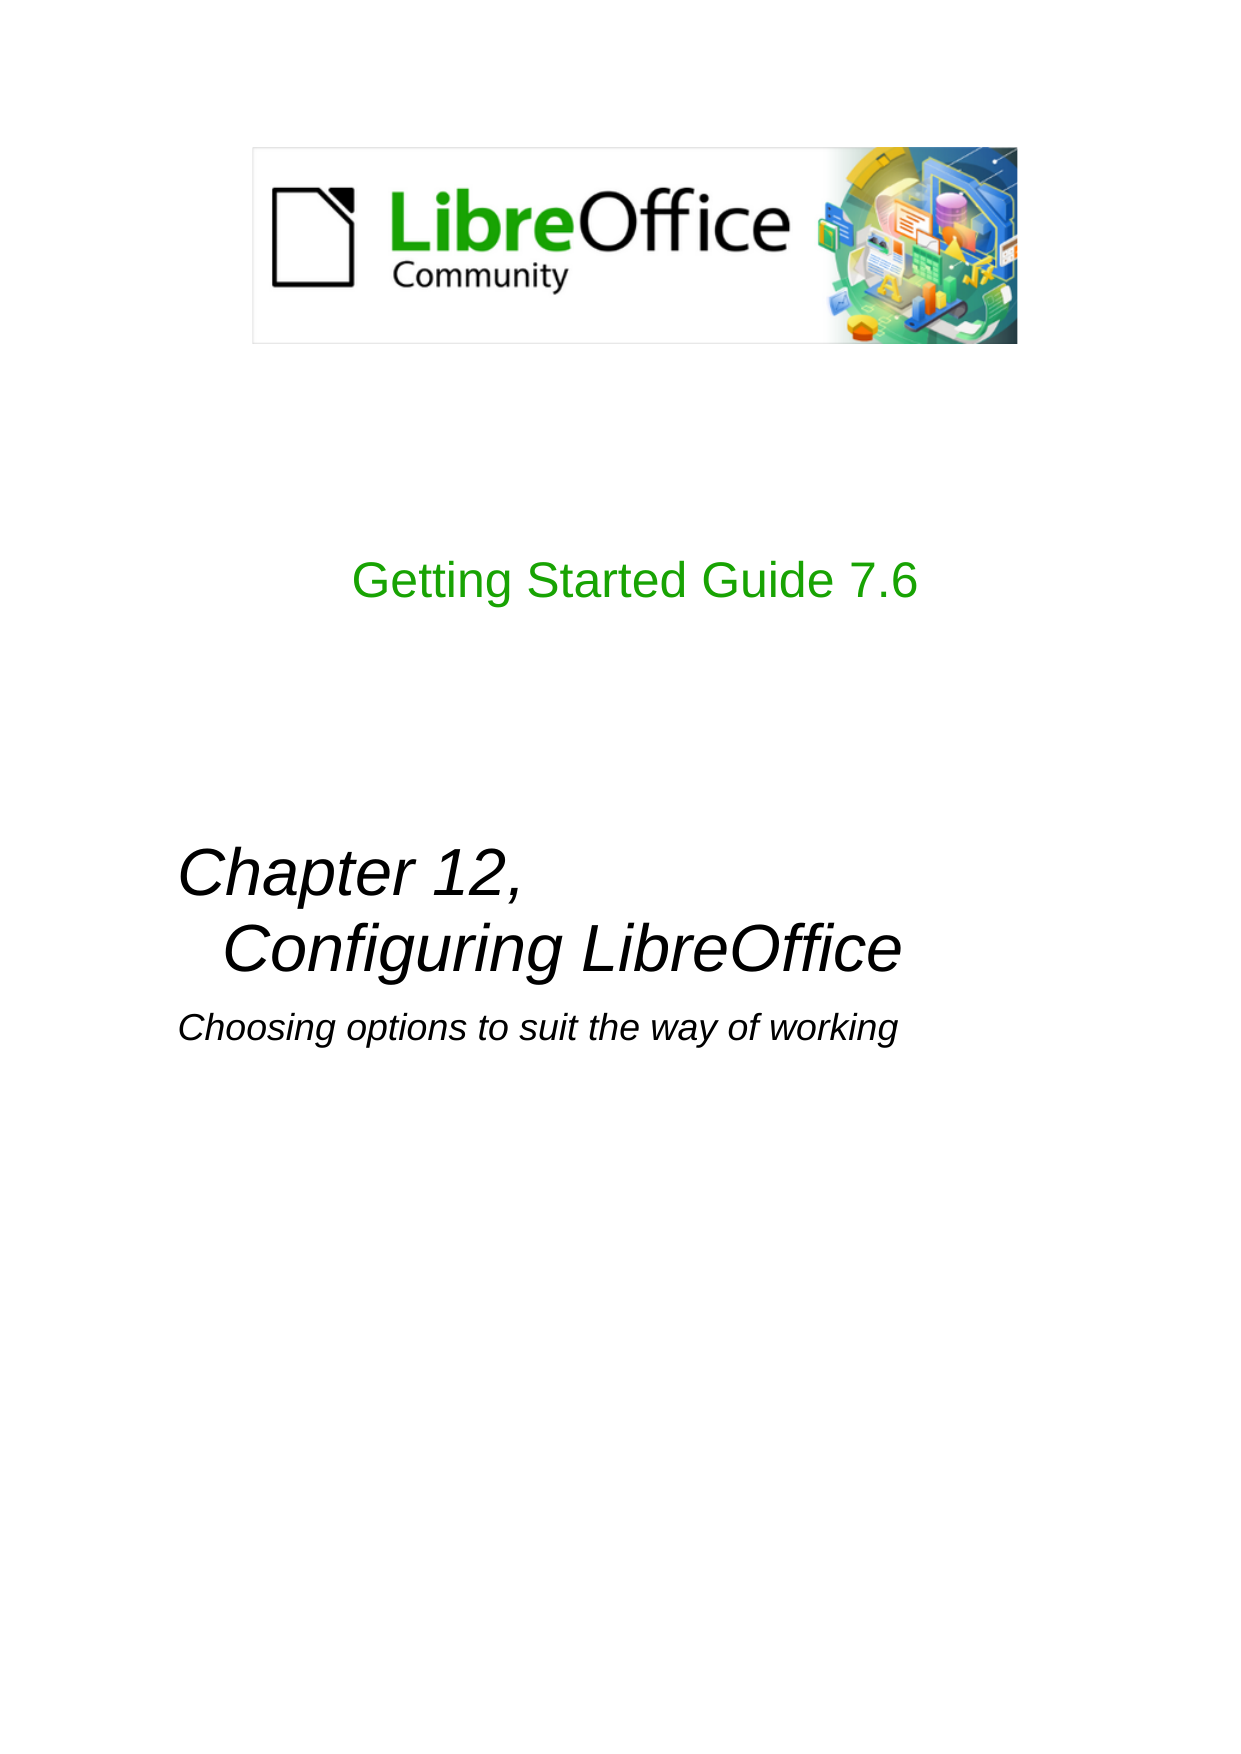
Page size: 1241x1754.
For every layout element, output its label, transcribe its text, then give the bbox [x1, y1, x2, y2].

title Chapter 12, Configuring LibreOffice [177, 833, 1093, 986]
picture [252, 147, 1018, 344]
subtitle Choosing options to suit the way of working [177, 1006, 1093, 1049]
text Getting Started Guide 7.6 [177, 550, 1093, 608]
